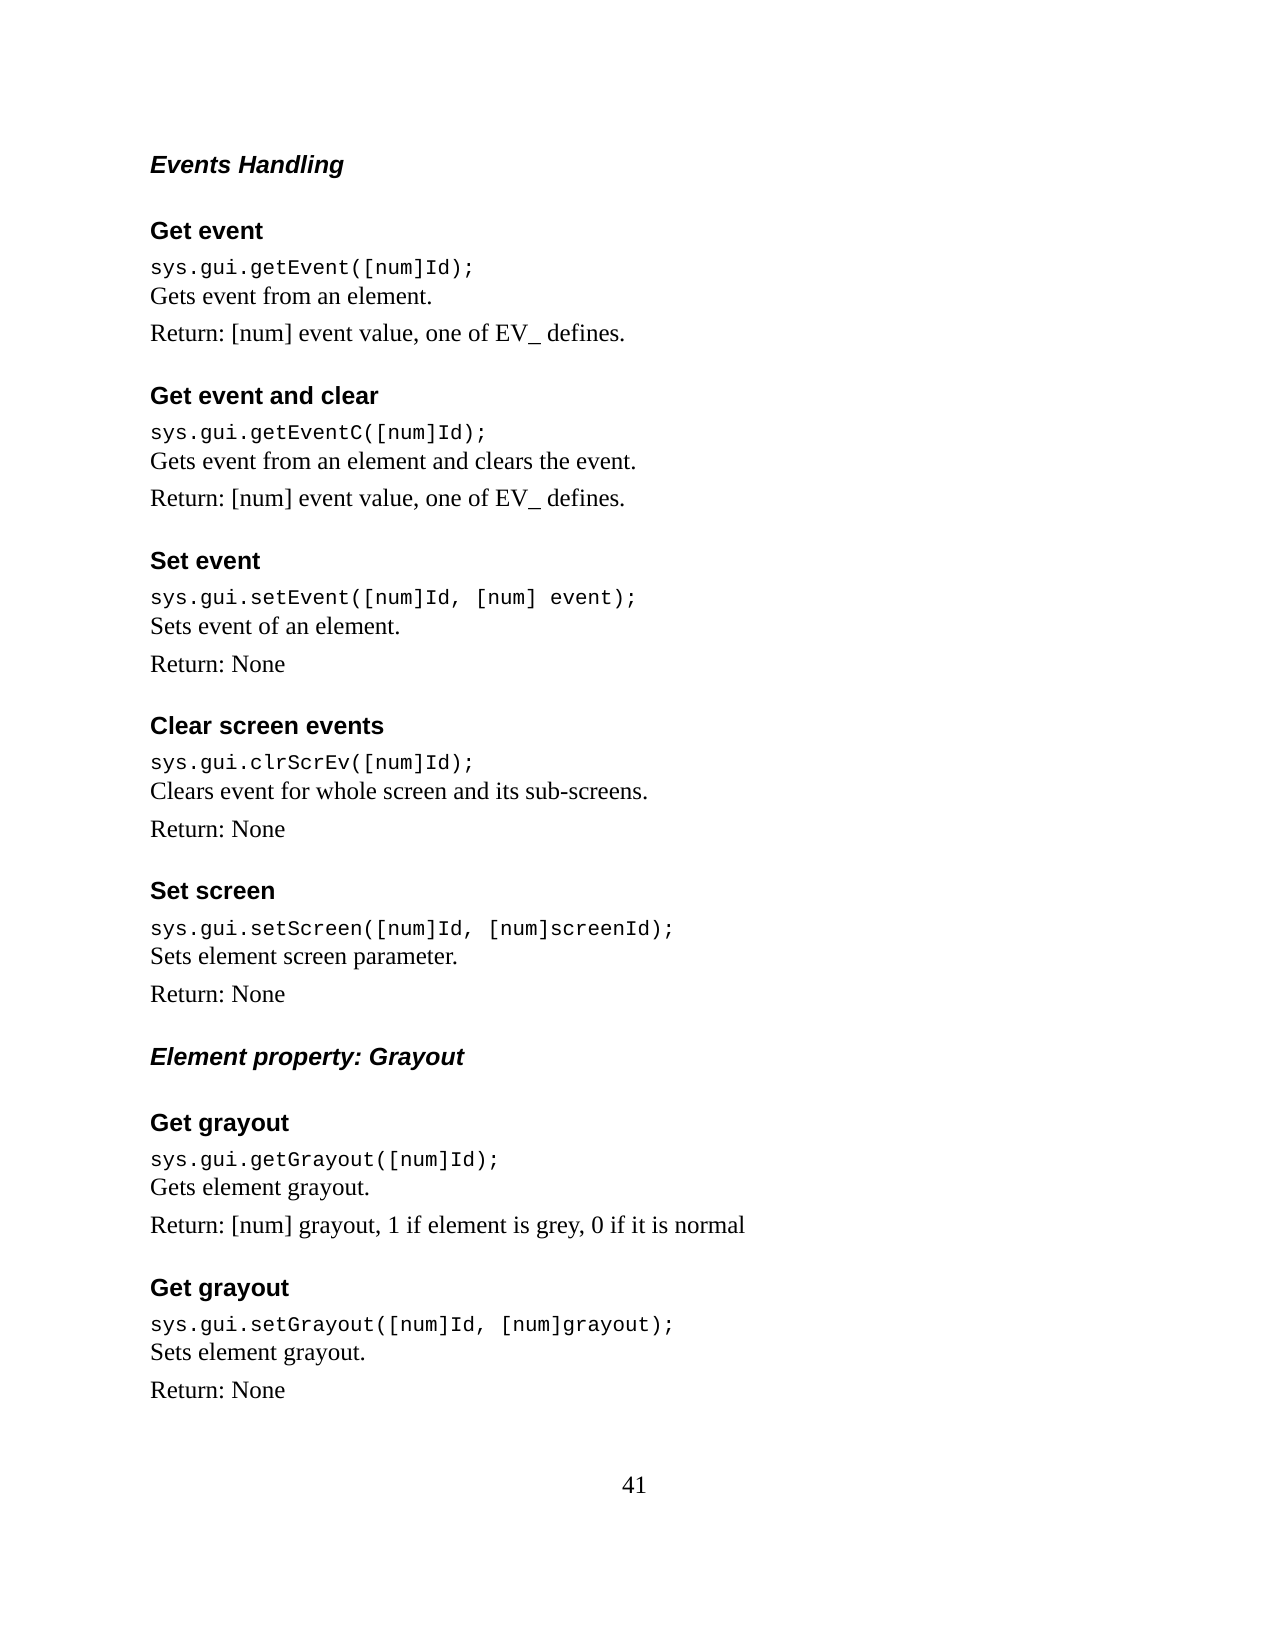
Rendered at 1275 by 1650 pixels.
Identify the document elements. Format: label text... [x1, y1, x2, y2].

text Return: None [150, 979, 1125, 1008]
subtitle Get event [150, 216, 1125, 244]
text sys.gui.getGrayout([num]Id); [150, 1149, 1125, 1172]
text Clears event for whole screen and its sub-screens. [150, 776, 1125, 805]
text sys.gui.setEvent([num]Id, [num] event); [150, 587, 1125, 611]
text Gets event from an element. [150, 281, 1125, 309]
text Return: [num] event value, one of EV_ defines. [150, 318, 1125, 347]
subtitle Get event and clear [150, 381, 1125, 410]
subtitle Get grayout [150, 1108, 1125, 1136]
text sys.gui.setGrayout([num]Id, [num]grayout); [150, 1314, 1125, 1337]
text Return: [num] grayout, 1 if element is grey, 0 if it is normal [150, 1210, 1125, 1239]
text sys.gui.clrScrEv([num]Id); [150, 752, 1125, 776]
text Return: None [150, 1375, 1125, 1404]
subtitle Set event [150, 546, 1125, 575]
text Sets element grayout. [150, 1337, 1125, 1366]
subtitle Events Handling [150, 150, 1125, 178]
text Gets element grayout. [150, 1172, 1125, 1201]
subtitle Get grayout [150, 1273, 1125, 1301]
subtitle Clear screen events [150, 711, 1125, 740]
text Return: None [150, 649, 1125, 677]
text sys.gui.getEvent([num]Id); [150, 257, 1125, 281]
text Sets event of an element. [150, 611, 1125, 640]
subtitle Set screen [150, 876, 1125, 905]
text Return: None [150, 814, 1125, 842]
subtitle Element property: Grayout [150, 1042, 1125, 1070]
text Return: [num] event value, one of EV_ defines. [150, 483, 1125, 512]
text Sets element screen parameter. [150, 941, 1125, 970]
text Gets event from an element and clears the event. [150, 446, 1125, 474]
text sys.gui.getEventC([num]Id); [150, 422, 1125, 446]
text sys.gui.setScreen([num]Id, [num]screenId); [150, 917, 1125, 941]
